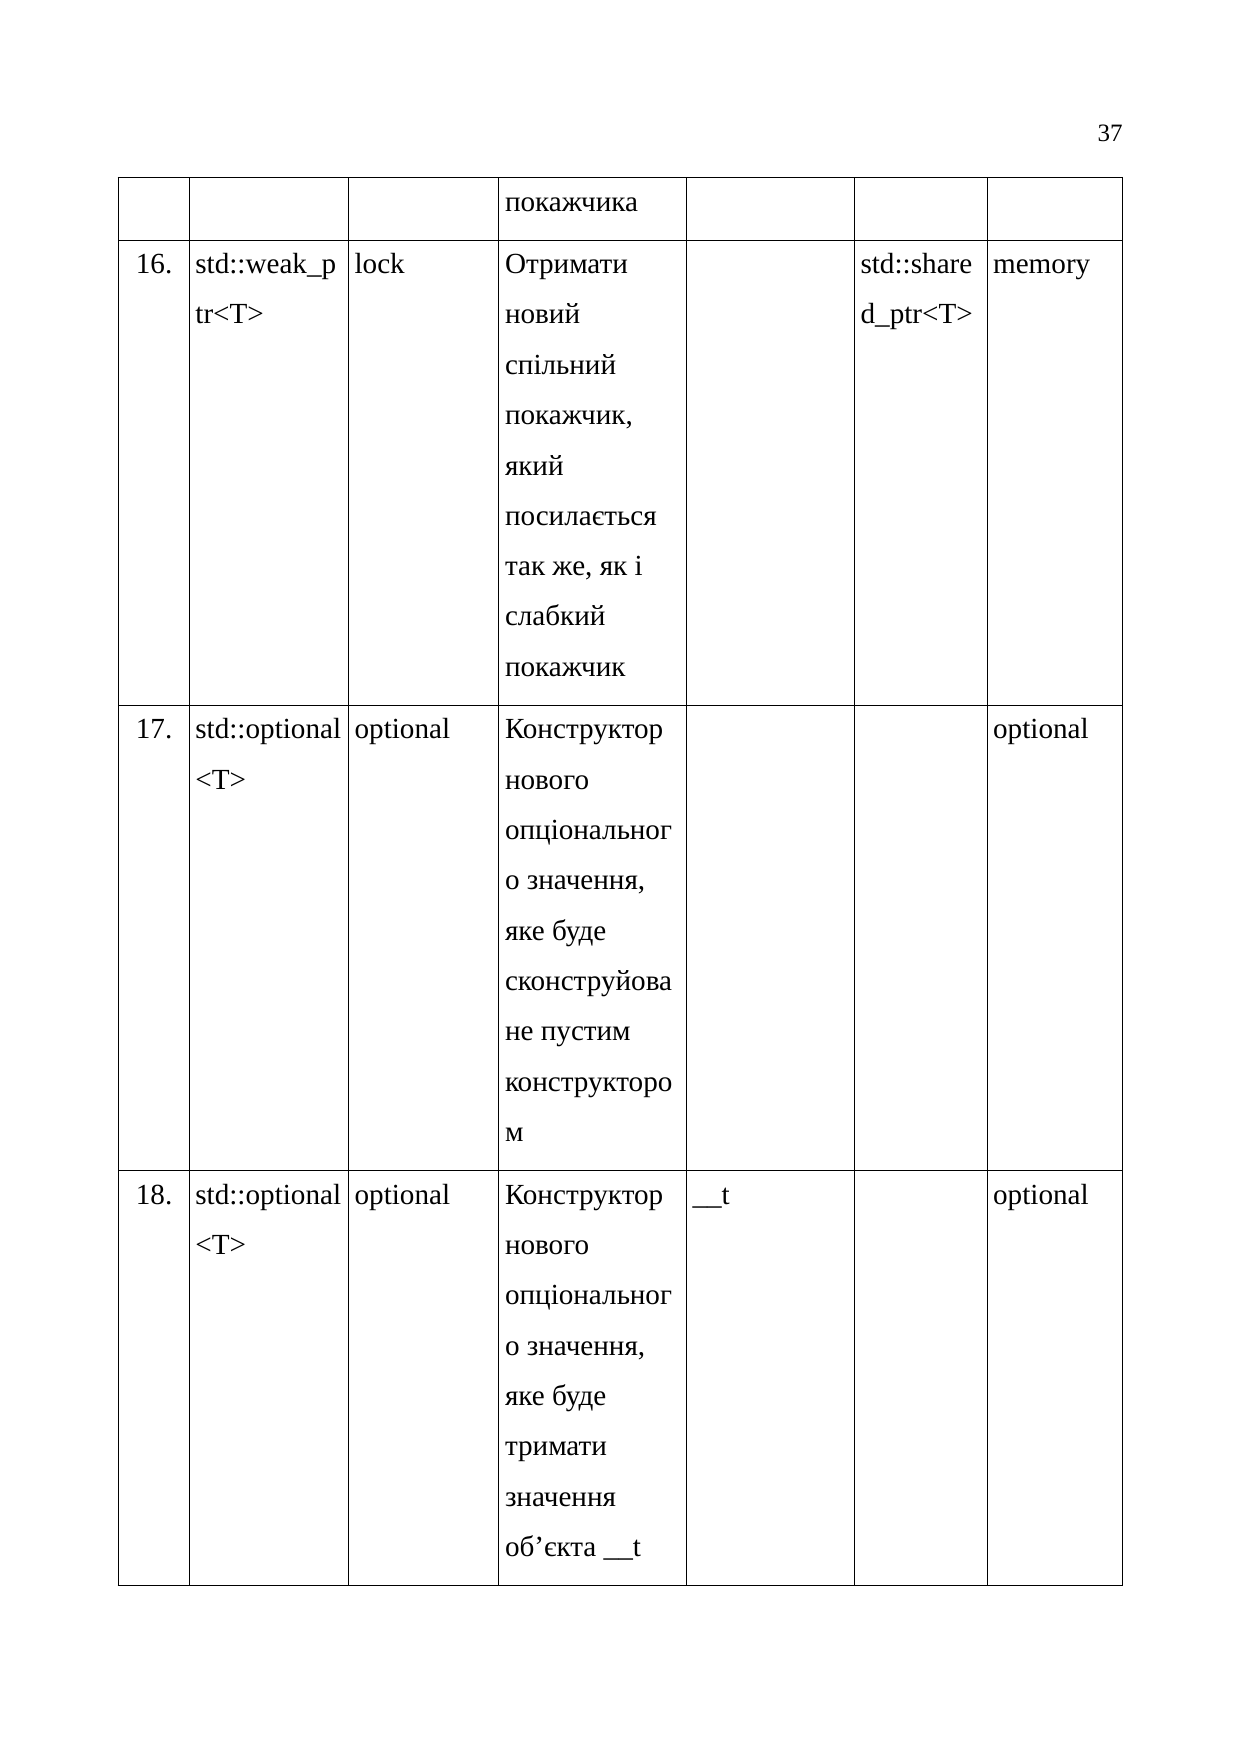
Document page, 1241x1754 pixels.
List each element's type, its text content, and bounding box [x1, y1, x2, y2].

table_cell std::optional<T> [190, 706, 348, 1170]
table_cell std::weak_ptr<T> [190, 241, 348, 705]
table_cell 16. [119, 241, 189, 705]
table_cell optional [988, 706, 1122, 1170]
table_cell [855, 178, 987, 239]
table_cell optional [349, 706, 498, 1170]
table_cell [687, 706, 854, 1170]
table_cell std::optional<T> [190, 1171, 348, 1585]
table_cell optional [349, 1171, 498, 1585]
table_cell __t [687, 1171, 854, 1585]
table_cell 17. [119, 706, 189, 1170]
table_cell std::shared_ptr<T> [855, 241, 987, 705]
table_cell Конструктор нового опціонального значення, яке буде сконструйоване пустим конструктором [499, 706, 686, 1170]
table_cell [190, 178, 348, 239]
table_cell [855, 1171, 987, 1585]
table_cell [687, 241, 854, 705]
table_cell [988, 178, 1122, 239]
table_cell memory [988, 241, 1122, 705]
table_cell [349, 178, 498, 239]
table_cell Конструктор нового опціонального значення, яке буде тримати значення об’єкта __t [499, 1171, 686, 1585]
table_cell [119, 178, 189, 239]
table_cell Отримати новий спільний покажчик, який посилається так же, як і слабкий покажчик [499, 241, 686, 705]
table_cell [687, 178, 854, 239]
table_cell lock [349, 241, 498, 705]
table_cell [855, 706, 987, 1170]
table_cell 18. [119, 1171, 189, 1585]
table_cell optional [988, 1171, 1122, 1585]
table_cell покажчика [499, 178, 686, 239]
